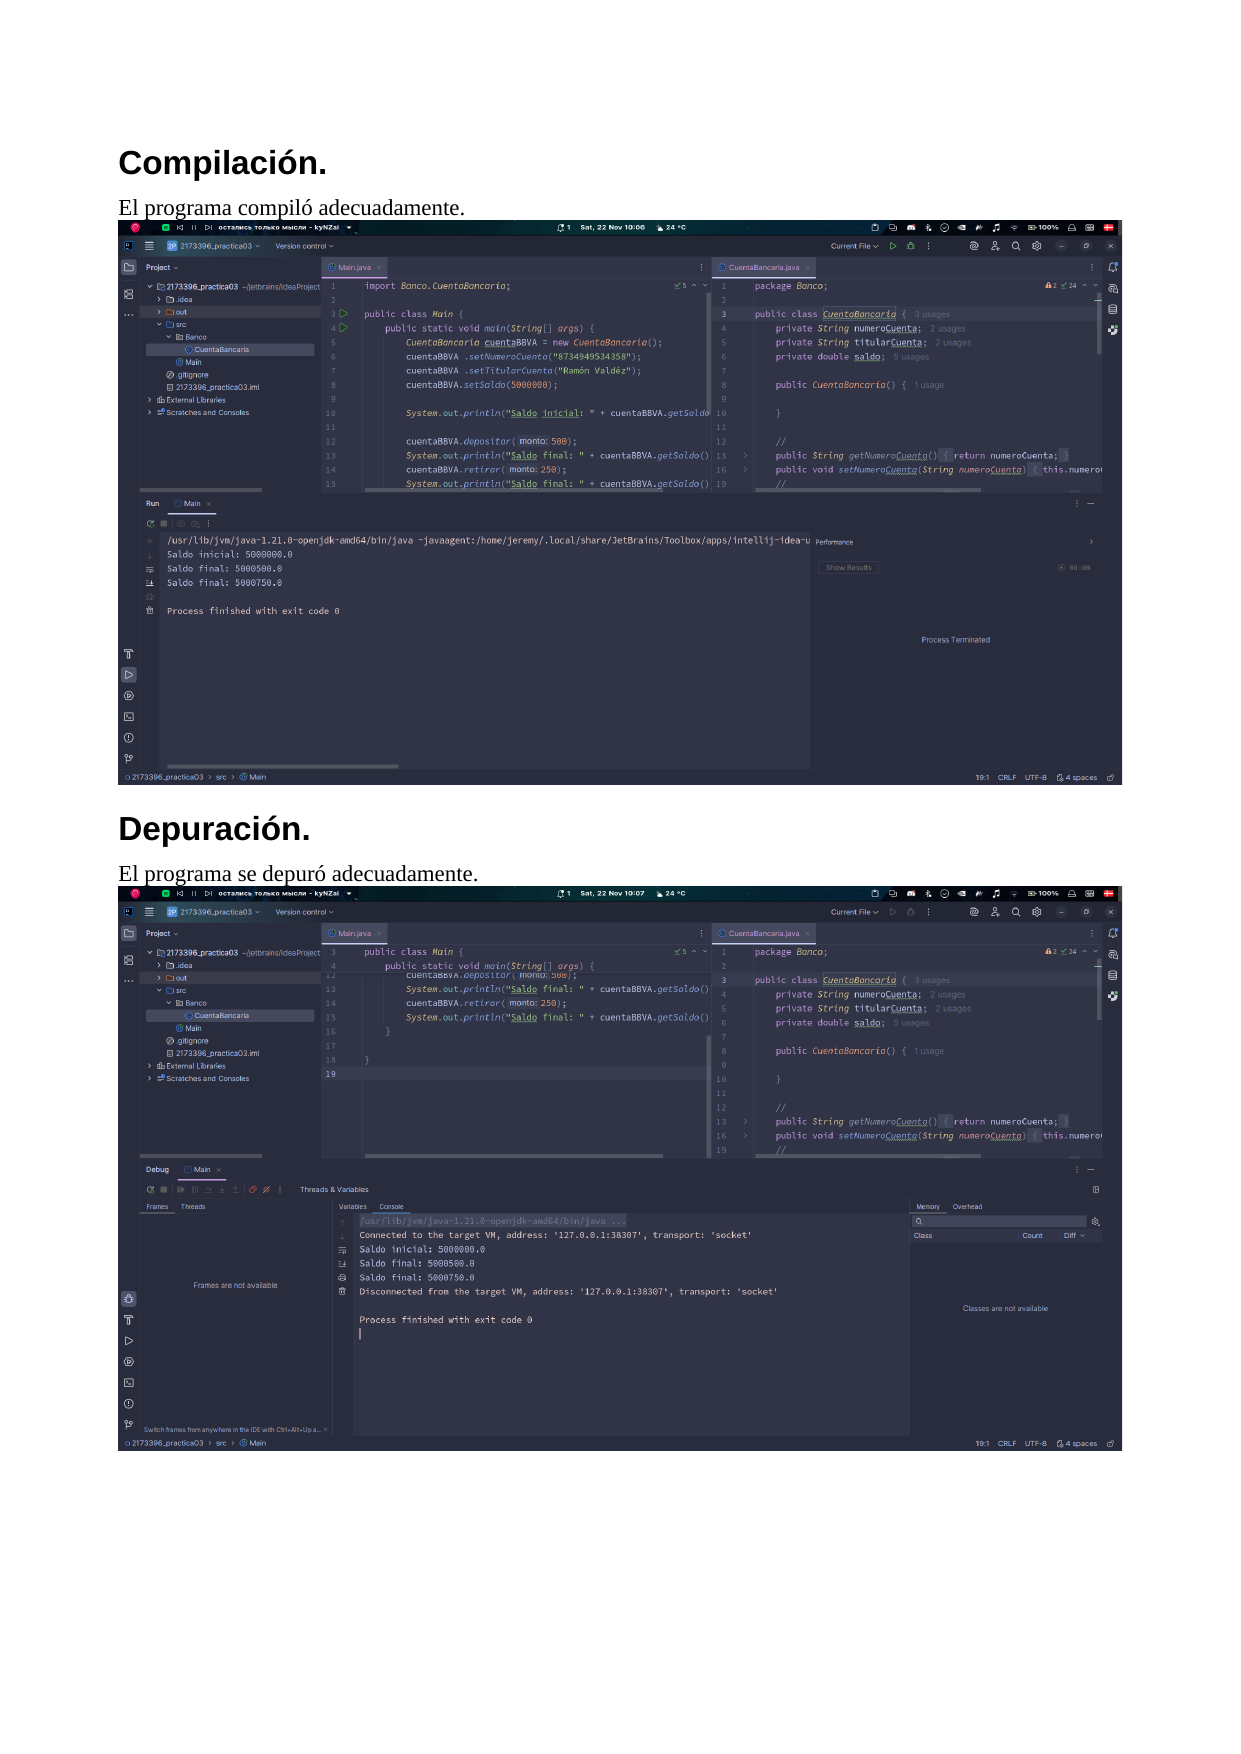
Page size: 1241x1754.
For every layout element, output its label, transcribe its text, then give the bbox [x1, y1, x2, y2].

subtitle Compilación. [118, 143, 1122, 182]
picture [118, 886, 1123, 1451]
picture [118, 220, 1123, 785]
subtitle Depuración. [118, 809, 1122, 848]
text El programa se depuró adecuadamente. [118, 860, 1122, 886]
text El programa compiló adecuadamente. [118, 194, 1122, 220]
